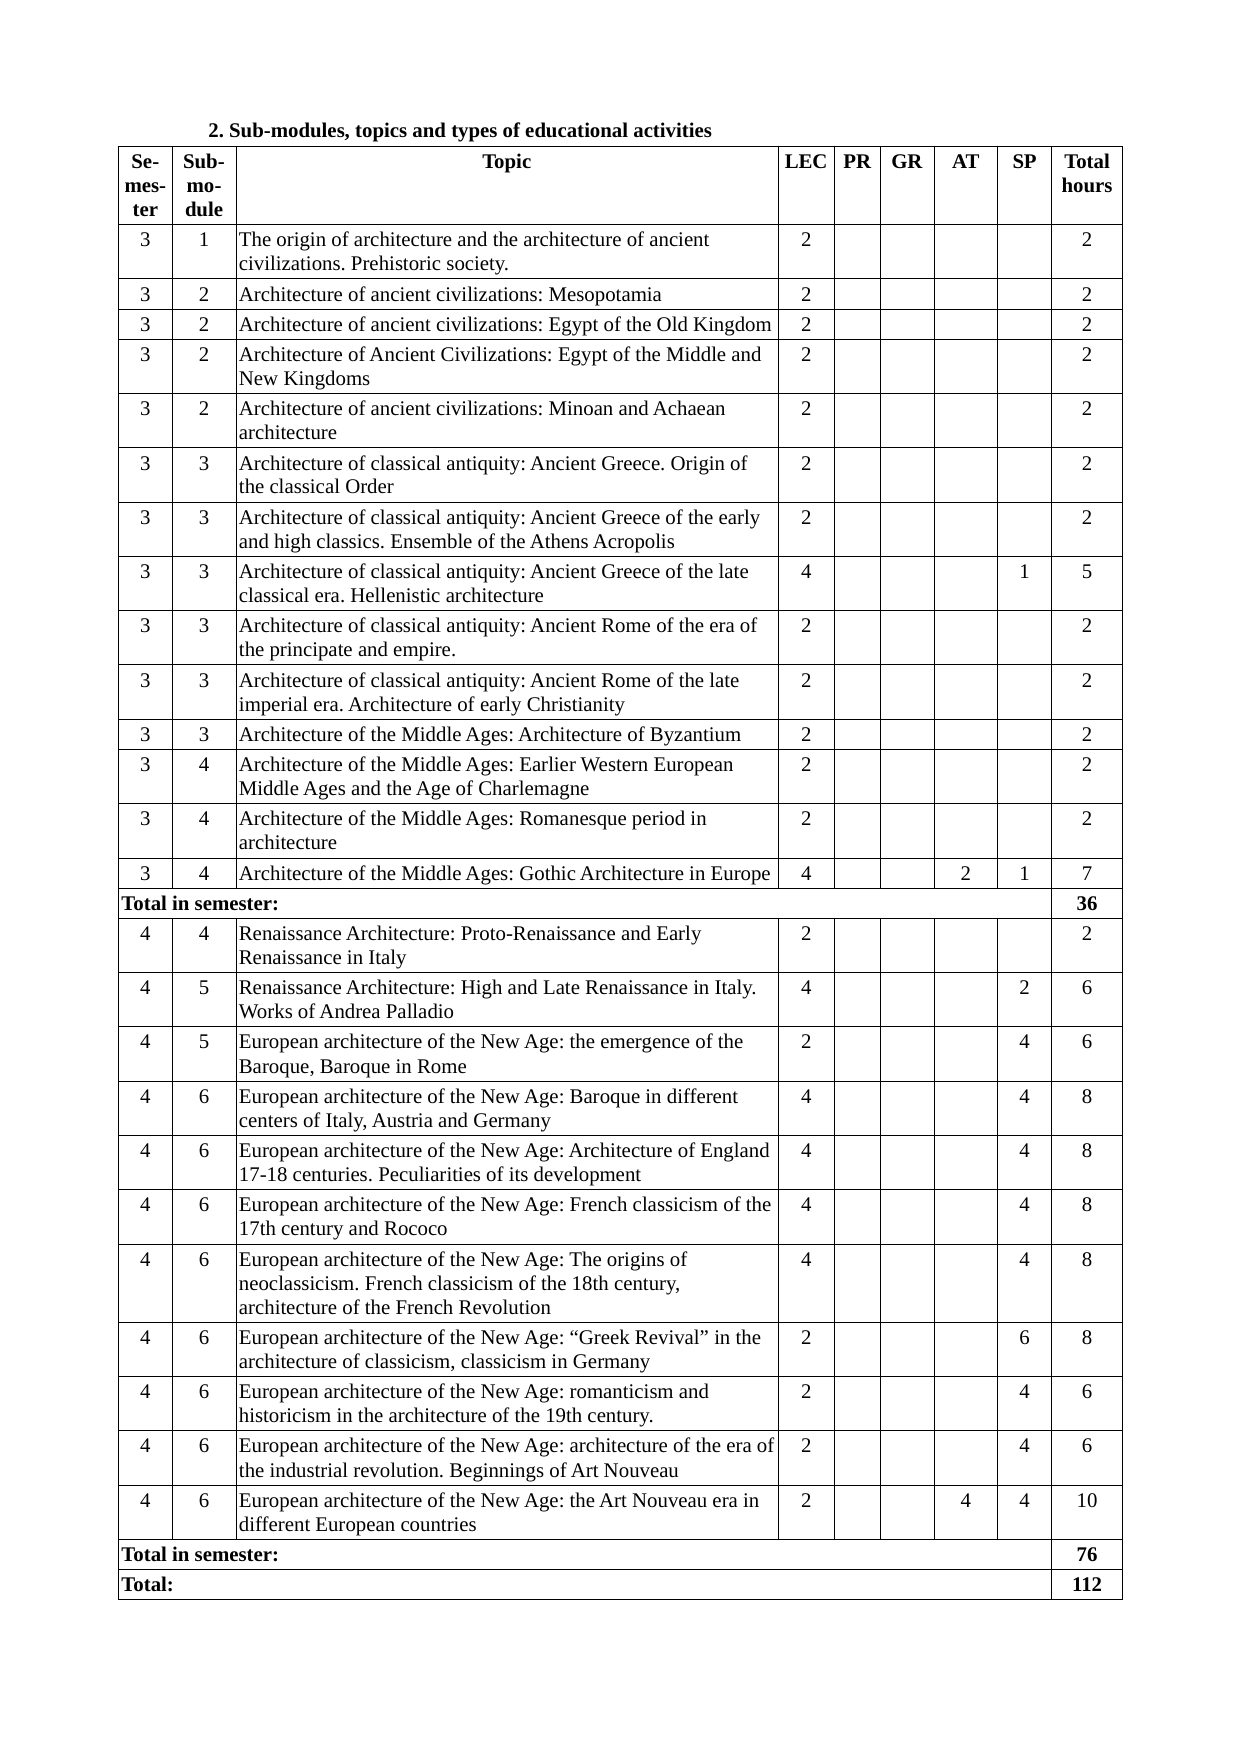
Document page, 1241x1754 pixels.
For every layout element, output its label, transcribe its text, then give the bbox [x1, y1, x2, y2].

table_cell [835, 1027, 880, 1081]
table_cell Architecture of classical antiquity: Ancient Rome of the late imperial era. Architecture of early Christianity [237, 665, 778, 719]
table_cell 2 [779, 340, 834, 393]
table_cell [935, 804, 997, 857]
table_cell 6 [1052, 1027, 1122, 1081]
table_cell [881, 859, 934, 888]
table_cell 3 [119, 859, 172, 888]
table_cell 2 [1052, 720, 1122, 749]
table_cell 4 [779, 1082, 834, 1135]
table_cell European architecture of the New Age: the emergence of the Baroque, Baroque in Rome [237, 1027, 778, 1081]
table_cell [881, 611, 934, 664]
table_cell [881, 503, 934, 556]
table_cell 6 [173, 1136, 236, 1189]
table_cell [881, 919, 934, 972]
table_cell [835, 1377, 880, 1430]
table_cell 2 [779, 1377, 834, 1430]
table_cell [835, 750, 880, 803]
table_cell European architecture of the New Age: “Greek Revival” in the architecture of classicism, classicism in Germany [237, 1323, 778, 1376]
table_cell 6 [1052, 1377, 1122, 1430]
table_cell 4 [119, 1486, 172, 1539]
table_cell 2 [779, 804, 834, 857]
table_cell 8 [1052, 1323, 1122, 1376]
table_cell [935, 720, 997, 749]
table_cell 4 [998, 1486, 1051, 1539]
table_cell [935, 665, 997, 719]
table_cell [935, 394, 997, 447]
table_cell 2 [779, 1323, 834, 1376]
table_cell [881, 279, 934, 308]
table_cell Renaissance Architecture: High and Late Renaissance in Italy. Works of Andrea Palladio [237, 973, 778, 1026]
table_cell 2 [779, 1027, 834, 1081]
table_cell 4 [998, 1431, 1051, 1484]
table_cell [881, 1486, 934, 1539]
table_cell 6 [173, 1190, 236, 1243]
table_cell [935, 1082, 997, 1135]
table_cell [935, 1027, 997, 1081]
table_cell 3 [119, 448, 172, 502]
table_cell 3 [119, 611, 172, 664]
table_cell 2 [779, 225, 834, 278]
table_cell 4 [173, 919, 236, 972]
table_cell 3 [119, 750, 172, 803]
table_cell 1 [998, 859, 1051, 888]
table_cell 4 [119, 1431, 172, 1484]
table_cell [881, 557, 934, 610]
table_cell [935, 448, 997, 502]
table_cell [835, 665, 880, 719]
table_cell 4 [998, 1190, 1051, 1243]
table_cell 4 [119, 1245, 172, 1322]
table_cell 2 [779, 750, 834, 803]
table_cell Architecture of ancient civilizations: Mesopotamia [237, 279, 778, 308]
table_cell 3 [173, 611, 236, 664]
table_cell [935, 1323, 997, 1376]
table_cell [835, 611, 880, 664]
table_cell [998, 720, 1051, 749]
table_cell 2 [779, 503, 834, 556]
table_cell [881, 1027, 934, 1081]
table_cell [998, 279, 1051, 308]
table_cell 4 [173, 750, 236, 803]
table_cell [935, 557, 997, 610]
table_cell [881, 1136, 934, 1189]
table_cell 1 [998, 557, 1051, 610]
table_cell [935, 1190, 997, 1243]
table_cell 1 [173, 225, 236, 278]
table_cell [881, 1377, 934, 1430]
table_cell 2 [1052, 394, 1122, 447]
table_cell 6 [173, 1486, 236, 1539]
table_cell 2 [779, 611, 834, 664]
table_cell [998, 225, 1051, 278]
table_cell 4 [173, 804, 236, 857]
table_cell [835, 720, 880, 749]
table_cell European architecture of the New Age: Baroque in different centers of Italy, Austria and Germany [237, 1082, 778, 1135]
table_cell 4 [119, 973, 172, 1026]
table_cell 4 [173, 859, 236, 888]
table_cell 112 [1052, 1570, 1122, 1599]
table_cell 2 [1052, 503, 1122, 556]
table_cell 6 [1052, 1431, 1122, 1484]
table_cell [881, 1082, 934, 1135]
table_cell 7 [1052, 859, 1122, 888]
table_cell [998, 804, 1051, 857]
table_cell [935, 225, 997, 278]
table_cell European architecture of the New Age: architecture of the era of the industrial revolution. Beginnings of Art Nouveau [237, 1431, 778, 1484]
table_cell 3 [119, 720, 172, 749]
table_cell [835, 394, 880, 447]
table_cell 2 [779, 310, 834, 339]
table_cell 2 [173, 279, 236, 308]
table_cell 6 [173, 1323, 236, 1376]
table_cell [998, 665, 1051, 719]
table_cell 3 [173, 503, 236, 556]
table_cell 4 [119, 1377, 172, 1430]
table_cell [881, 665, 934, 719]
table_cell [835, 503, 880, 556]
table_cell European architecture of the New Age: the Art Nouveau era in different European countries [237, 1486, 778, 1539]
table_cell 3 [119, 665, 172, 719]
table_cell 2 [935, 859, 997, 888]
table_cell 4 [779, 1245, 834, 1322]
table_cell 2 [779, 1431, 834, 1484]
table_cell 3 [173, 557, 236, 610]
table_cell [935, 340, 997, 393]
table_cell [998, 310, 1051, 339]
table_cell [835, 804, 880, 857]
table_cell Architecture of ancient civilizations: Minoan and Achaean architecture [237, 394, 778, 447]
table_cell 2 [779, 448, 834, 502]
table_cell [835, 557, 880, 610]
table_cell [835, 973, 880, 1026]
table_cell [881, 1431, 934, 1484]
table_cell 2 [779, 394, 834, 447]
table_cell [835, 340, 880, 393]
table_cell [881, 310, 934, 339]
table_header Se‑ mes‑ ter [119, 147, 172, 224]
table_header Sub‑ mo‑ dule [173, 147, 236, 224]
table_cell [835, 919, 880, 972]
table_header Topic [237, 147, 778, 224]
table_cell The origin of architecture and the architecture of ancient civilizations. Prehistoric society. [237, 225, 778, 278]
table_cell Architecture of ancient civilizations: Egypt of the Old Kingdom [237, 310, 778, 339]
table_cell [998, 503, 1051, 556]
table_cell 2 [1052, 225, 1122, 278]
table_cell 2 [173, 340, 236, 393]
table_cell 8 [1052, 1082, 1122, 1135]
table_cell [998, 611, 1051, 664]
table_cell 2 [173, 310, 236, 339]
table_cell 76 [1052, 1540, 1122, 1569]
table_cell 2 [173, 394, 236, 447]
table_cell [935, 973, 997, 1026]
table_cell 4 [779, 1190, 834, 1243]
table_cell [881, 1190, 934, 1243]
table_cell [935, 611, 997, 664]
table_cell 4 [998, 1082, 1051, 1135]
table_cell 6 [998, 1323, 1051, 1376]
table_cell 2 [779, 919, 834, 972]
table_cell 3 [119, 225, 172, 278]
table_cell 2 [779, 279, 834, 308]
table_cell [998, 340, 1051, 393]
table_cell [881, 973, 934, 1026]
table_cell 2 [998, 973, 1051, 1026]
table_cell [835, 1323, 880, 1376]
table_cell Architecture of the Middle Ages: Earlier Western European Middle Ages and the Age of Charlemagne [237, 750, 778, 803]
table_cell Architecture of Ancient Civilizations: Egypt of the Middle and New Kingdoms [237, 340, 778, 393]
table_cell 4 [998, 1136, 1051, 1189]
table_cell 4 [119, 1190, 172, 1243]
table_cell 4 [998, 1245, 1051, 1322]
table_cell 6 [173, 1082, 236, 1135]
table_cell Architecture of classical antiquity: Ancient Greece. Origin of the classical Order [237, 448, 778, 502]
table_cell [835, 1190, 880, 1243]
table_header SP [998, 147, 1051, 224]
table_cell 6 [173, 1377, 236, 1430]
table_cell 5 [173, 1027, 236, 1081]
table_cell [881, 804, 934, 857]
table_cell 4 [779, 1136, 834, 1189]
table_cell 4 [119, 1082, 172, 1135]
table_cell 3 [119, 340, 172, 393]
table_cell [881, 448, 934, 502]
table_cell 2 [1052, 611, 1122, 664]
table_cell Architecture of the Middle Ages: Gothic Architecture in Europe [237, 859, 778, 888]
table_cell 2 [1052, 919, 1122, 972]
table_cell Total: [119, 1570, 1051, 1599]
table_cell European architecture of the New Age: The origins of neoclassicism. French classicism of the 18th century, architecture of the French Revolution [237, 1245, 778, 1322]
table_cell 3 [119, 310, 172, 339]
table_cell 4 [998, 1377, 1051, 1430]
table_cell 2 [1052, 310, 1122, 339]
table_cell 8 [1052, 1190, 1122, 1243]
table_cell [881, 720, 934, 749]
table_cell 4 [779, 557, 834, 610]
table_cell 2 [779, 720, 834, 749]
text 2. Sub-modules, topics and types of educational activities [118, 118, 1122, 142]
table_cell Total in semester: [119, 889, 1051, 918]
table_cell [998, 448, 1051, 502]
table_cell 2 [779, 665, 834, 719]
table_cell 2 [1052, 448, 1122, 502]
table_cell Architecture of the Middle Ages: Romanesque period in architecture [237, 804, 778, 857]
table_cell 2 [779, 1486, 834, 1539]
table_cell 3 [119, 557, 172, 610]
table_header GR [881, 147, 934, 224]
table_cell 36 [1052, 889, 1122, 918]
table_cell [998, 394, 1051, 447]
table_header Total hours [1052, 147, 1122, 224]
table_cell [835, 1486, 880, 1539]
table_cell 4 [119, 1136, 172, 1189]
table_cell [998, 750, 1051, 803]
table_cell [835, 225, 880, 278]
table_cell Architecture of the Middle Ages: Architecture of Byzantium [237, 720, 778, 749]
table_cell 2 [1052, 340, 1122, 393]
table_cell [935, 1245, 997, 1322]
table_cell [835, 859, 880, 888]
table_header PR [835, 147, 880, 224]
table_cell [881, 225, 934, 278]
table_cell [835, 1082, 880, 1135]
table_cell 3 [173, 720, 236, 749]
table_cell [835, 310, 880, 339]
table_cell [881, 1245, 934, 1322]
table_cell [935, 919, 997, 972]
table_cell [935, 503, 997, 556]
table_cell 3 [119, 503, 172, 556]
table_cell [935, 310, 997, 339]
table_cell 2 [1052, 804, 1122, 857]
table_header LEC [779, 147, 834, 224]
table_cell 5 [173, 973, 236, 1026]
table_cell [935, 1136, 997, 1189]
table_cell 4 [119, 1323, 172, 1376]
table_cell 8 [1052, 1136, 1122, 1189]
table_cell 2 [1052, 279, 1122, 308]
table_cell Total in semester: [119, 1540, 1051, 1569]
table_cell [935, 279, 997, 308]
table_cell Architecture of classical antiquity: Ancient Greece of the late classical era. Hellenistic architecture [237, 557, 778, 610]
table_cell European architecture of the New Age: French classicism of the 17th century and Rococo [237, 1190, 778, 1243]
table_cell 6 [1052, 973, 1122, 1026]
table_cell 4 [998, 1027, 1051, 1081]
table_cell [835, 1431, 880, 1484]
table_cell 3 [119, 804, 172, 857]
table_cell Architecture of classical antiquity: Ancient Greece of the early and high classics. Ensemble of the Athens Acropolis [237, 503, 778, 556]
table_header AT [935, 147, 997, 224]
table_cell Renaissance Architecture: Proto-Renaissance and Early Renaissance in Italy [237, 919, 778, 972]
table_cell 5 [1052, 557, 1122, 610]
table_cell 3 [119, 394, 172, 447]
table_cell 8 [1052, 1245, 1122, 1322]
table_cell 4 [935, 1486, 997, 1539]
table_cell 6 [173, 1245, 236, 1322]
table_cell 3 [173, 665, 236, 719]
table_cell [935, 1431, 997, 1484]
table_cell 2 [1052, 665, 1122, 719]
table_cell Architecture of classical antiquity: Ancient Rome of the era of the principate and empire. [237, 611, 778, 664]
table_cell [935, 1377, 997, 1430]
table_cell 3 [119, 279, 172, 308]
table_cell 4 [119, 919, 172, 972]
table_cell 10 [1052, 1486, 1122, 1539]
table_cell 6 [173, 1431, 236, 1484]
table_cell 2 [1052, 750, 1122, 803]
table_cell 3 [173, 448, 236, 502]
table_cell European architecture of the New Age: romanticism and historicism in the architecture of the 19th century. [237, 1377, 778, 1430]
table_cell [835, 1245, 880, 1322]
table_cell [835, 279, 880, 308]
table_cell [881, 1323, 934, 1376]
table_cell 4 [779, 973, 834, 1026]
table_cell 4 [119, 1027, 172, 1081]
table_cell [835, 448, 880, 502]
table_cell [881, 750, 934, 803]
table_cell [835, 1136, 880, 1189]
table_cell European architecture of the New Age: Architecture of England 17-18 centuries. Peculiarities of its development [237, 1136, 778, 1189]
table_cell 4 [779, 859, 834, 888]
table_cell [881, 394, 934, 447]
table_cell [935, 750, 997, 803]
table_cell [881, 340, 934, 393]
table_cell [998, 919, 1051, 972]
